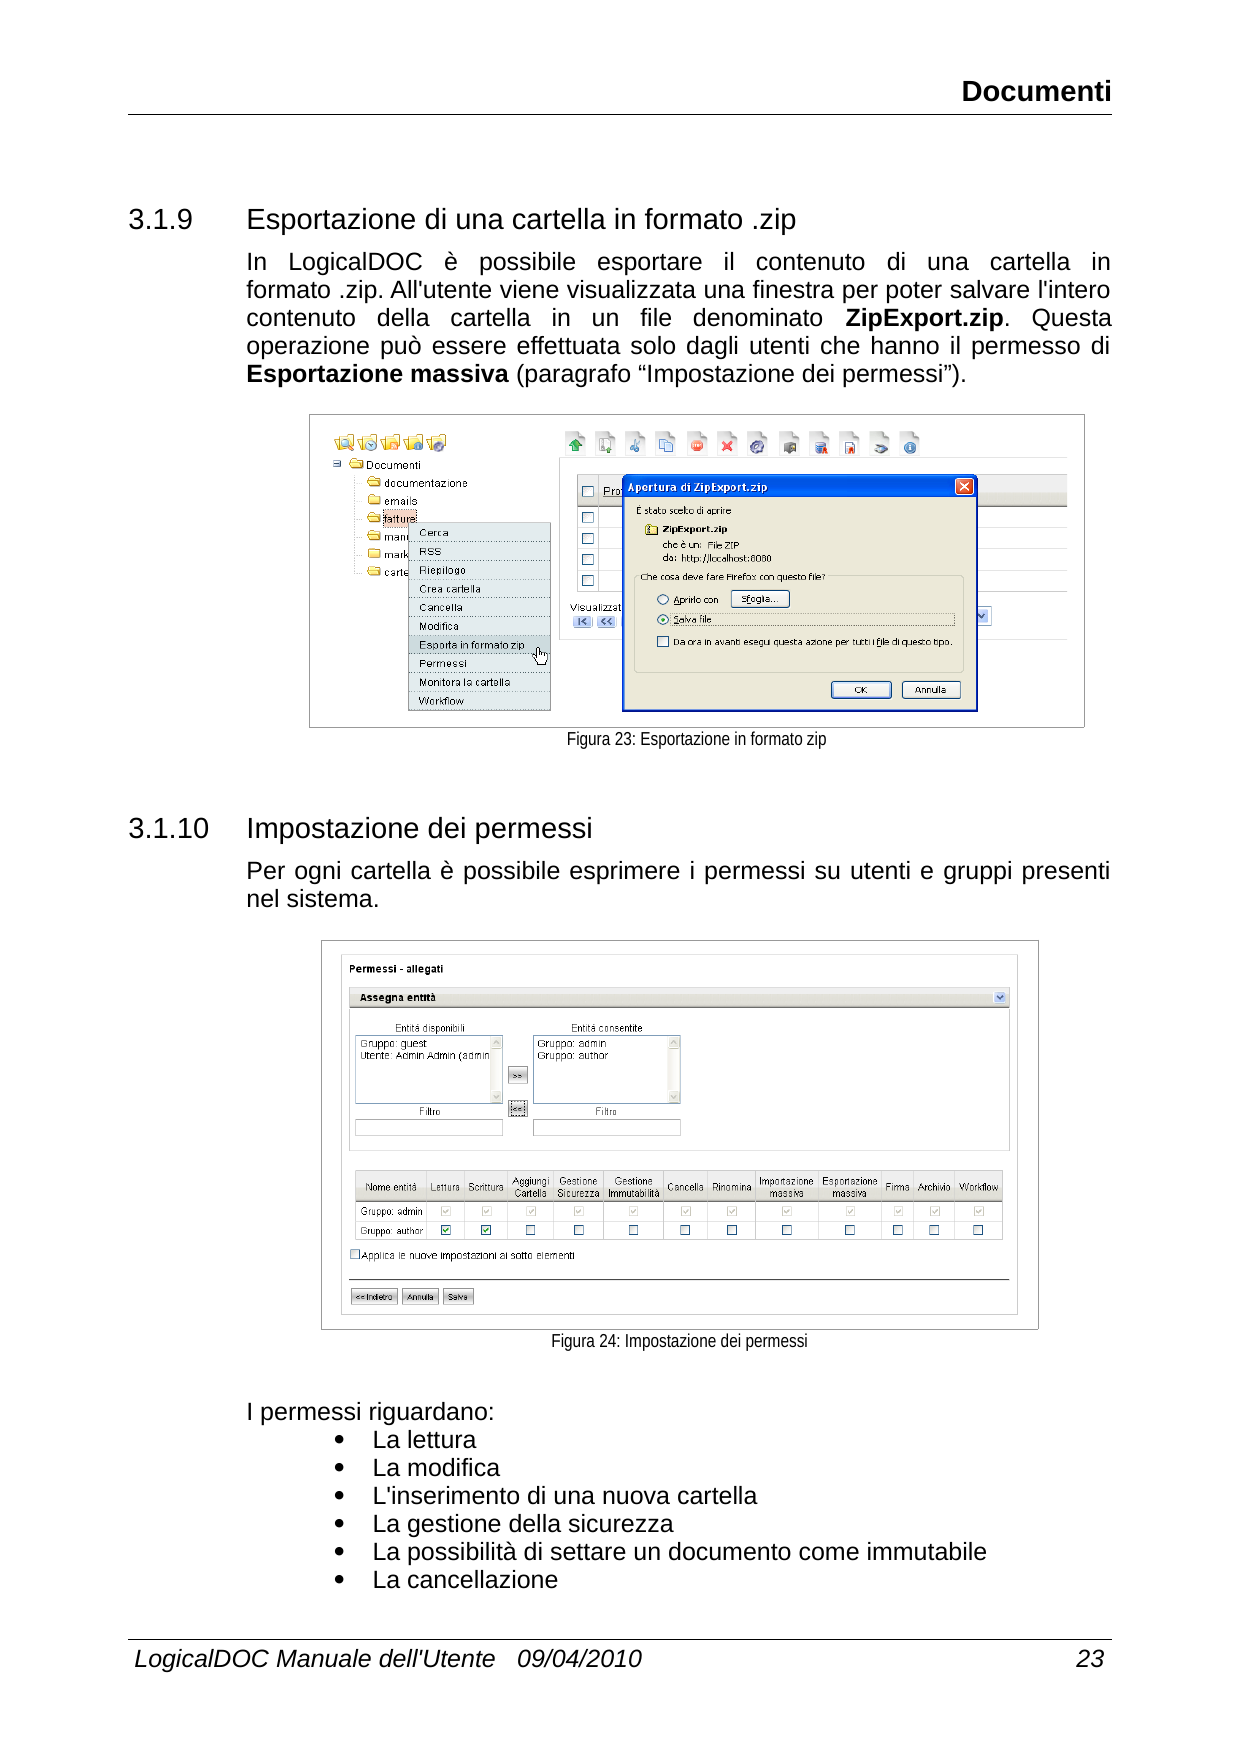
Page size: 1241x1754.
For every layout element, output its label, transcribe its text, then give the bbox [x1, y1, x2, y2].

list L'inserimento di una nuova cartella [335, 1482, 1112, 1510]
picture [326, 423, 1068, 718]
list La possibilità di settare un documento come immutabile [335, 1538, 1112, 1566]
picture [337, 948, 1022, 1320]
text Per ogni cartella è possibile esprimere i permessi su utenti e gruppi presenti nel sistema. [246, 857, 1112, 913]
text In LogicalDOC è possibile esportare il contenuto di una cartella in formato .zip. All'utente viene visualizzata una finestra per poter salvare l'intero contenuto della cartella in un file denominato ZipExport.zip. Questa operazione può essere effettuata solo dagli utenti che hanno il permesso di Esportazione massiva (paragrafo “Impostazione dei permessi”). [246, 248, 1112, 387]
text Figura 24: Impostazione dei permessi [319, 939, 1039, 1352]
list La gestione della sicurezza [335, 1510, 1112, 1538]
list La lettura [335, 1426, 1112, 1454]
text Figura 23: Esportazione in formato zip [309, 728, 1084, 750]
text I permessi riguardano: [246, 1398, 1112, 1426]
list La modifica [335, 1454, 1112, 1482]
subtitle Esportazione di una cartella in formato .zip [128, 203, 1112, 235]
subtitle Impostazione dei permessi [128, 812, 1112, 844]
list La cancellazione [335, 1566, 1112, 1594]
